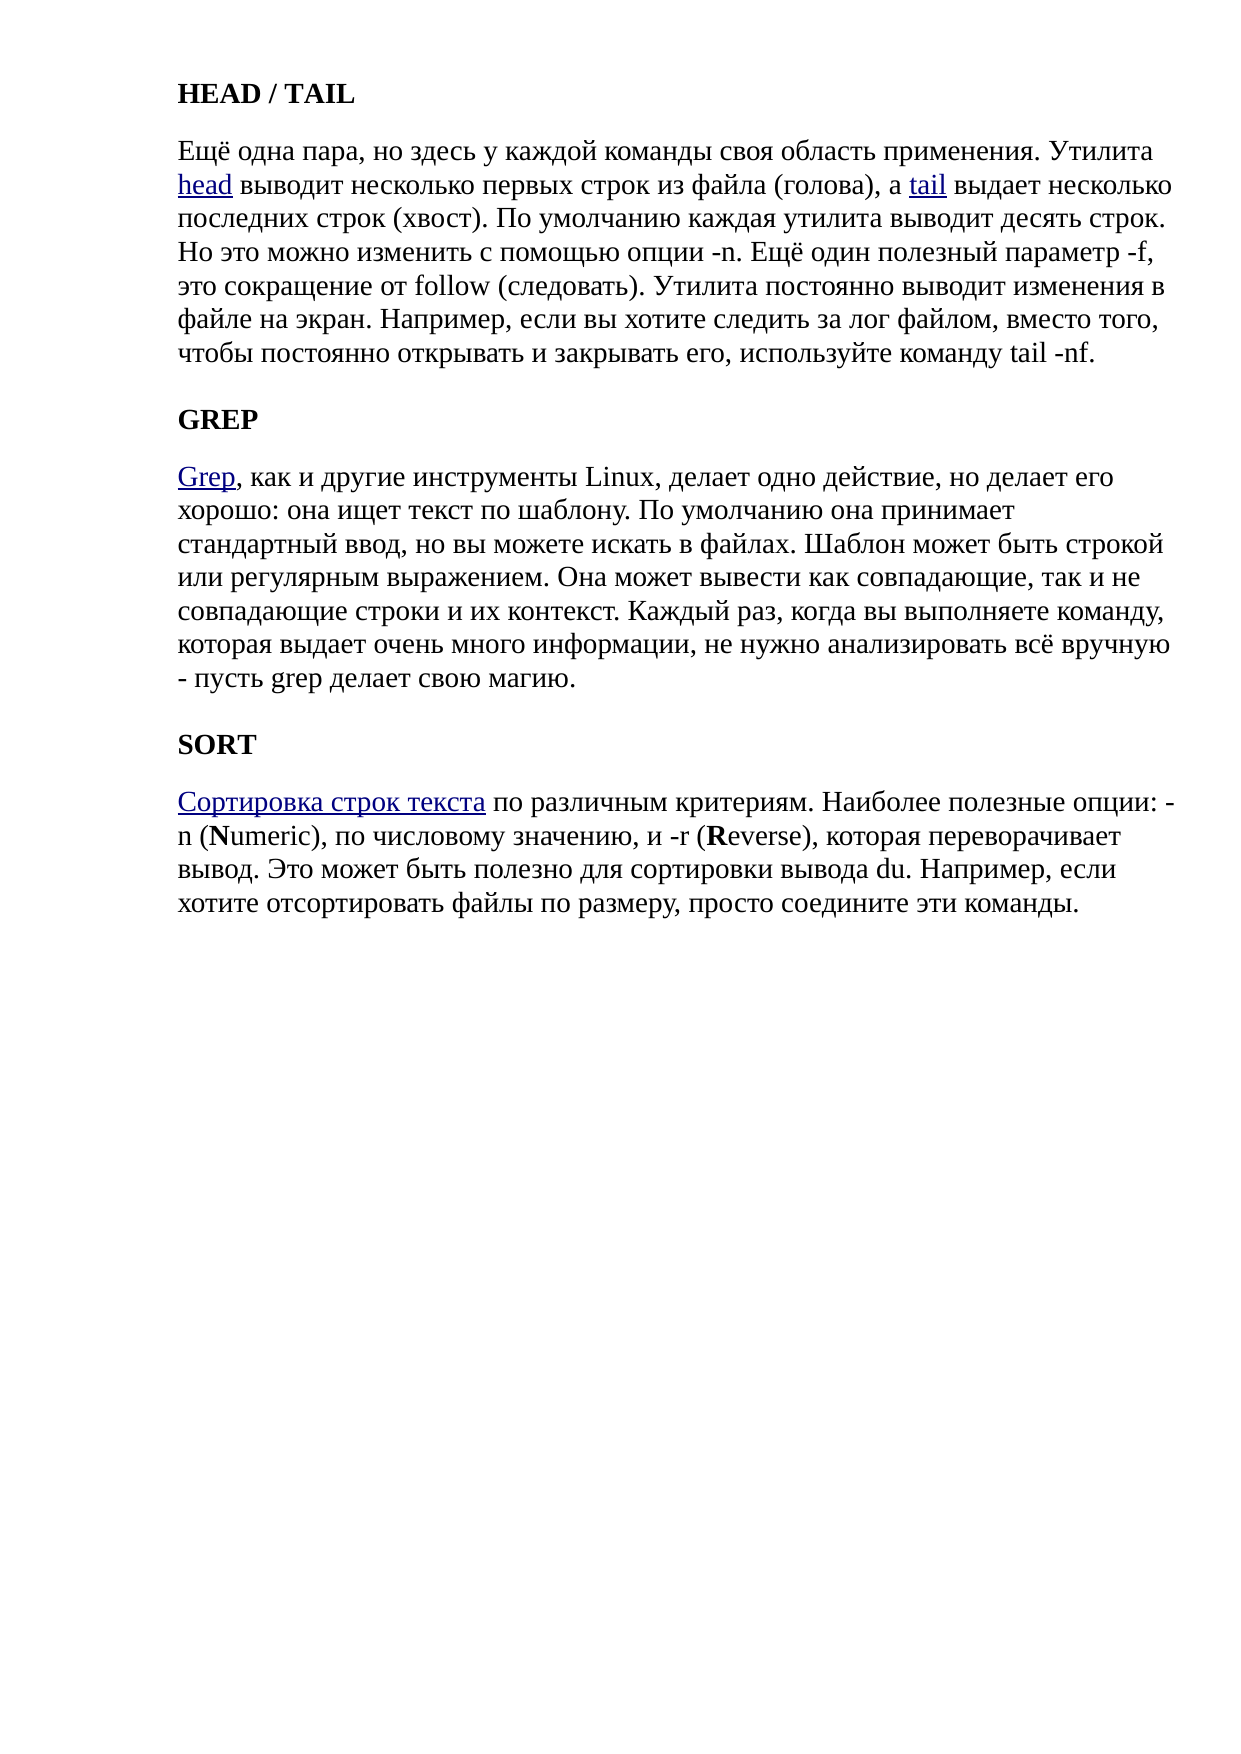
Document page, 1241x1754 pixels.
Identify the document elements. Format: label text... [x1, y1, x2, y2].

text Ещё одна пара, но здесь у каждой команды своя область применения. Утилита head выводит несколько первых строк из файла (голова), а tail выдает несколько последних строк (хвост). По умолчанию каждая утилита выводит десять строк. Но это можно изменить с помощью опции -n. Ещё один полезный параметр -f, это сокращение от follow (следовать). Утилита постоянно выводит изменения в файле на экран. Например, если вы хотите следить за лог файлом, вместо того, чтобы постоянно открывать и закрывать его, используйте команду tail -nf. [177, 133, 1181, 368]
text Grep, как и другие инструменты Linux, делает одно действие, но делает его хорошо: она ищет текст по шаблону. По умолчанию она принимает стандартный ввод, но вы можете искать в файлах. Шаблон может быть строкой или регулярным выражением. Она может вывести как совпадающие, так и не совпадающие строки и их контекст. Каждый раз, когда вы выполняете команду, которая выдает очень много информации, не нужно анализировать всё вручную - пусть grep делает свою магию. [177, 459, 1181, 694]
subtitle HEAD / TAIL [177, 77, 1181, 110]
text Сортировка строк текста по различным критериям. Наиболее полезные опции: -n (Numeric), по числовому значению, и -r (Reverse), которая переворачивает вывод. Это может быть полезно для сортировки вывода du. Например, если хотите отсортировать файлы по размеру, просто соедините эти команды. [177, 784, 1181, 918]
subtitle SORT [177, 727, 1181, 761]
subtitle GREP [177, 402, 1181, 435]
